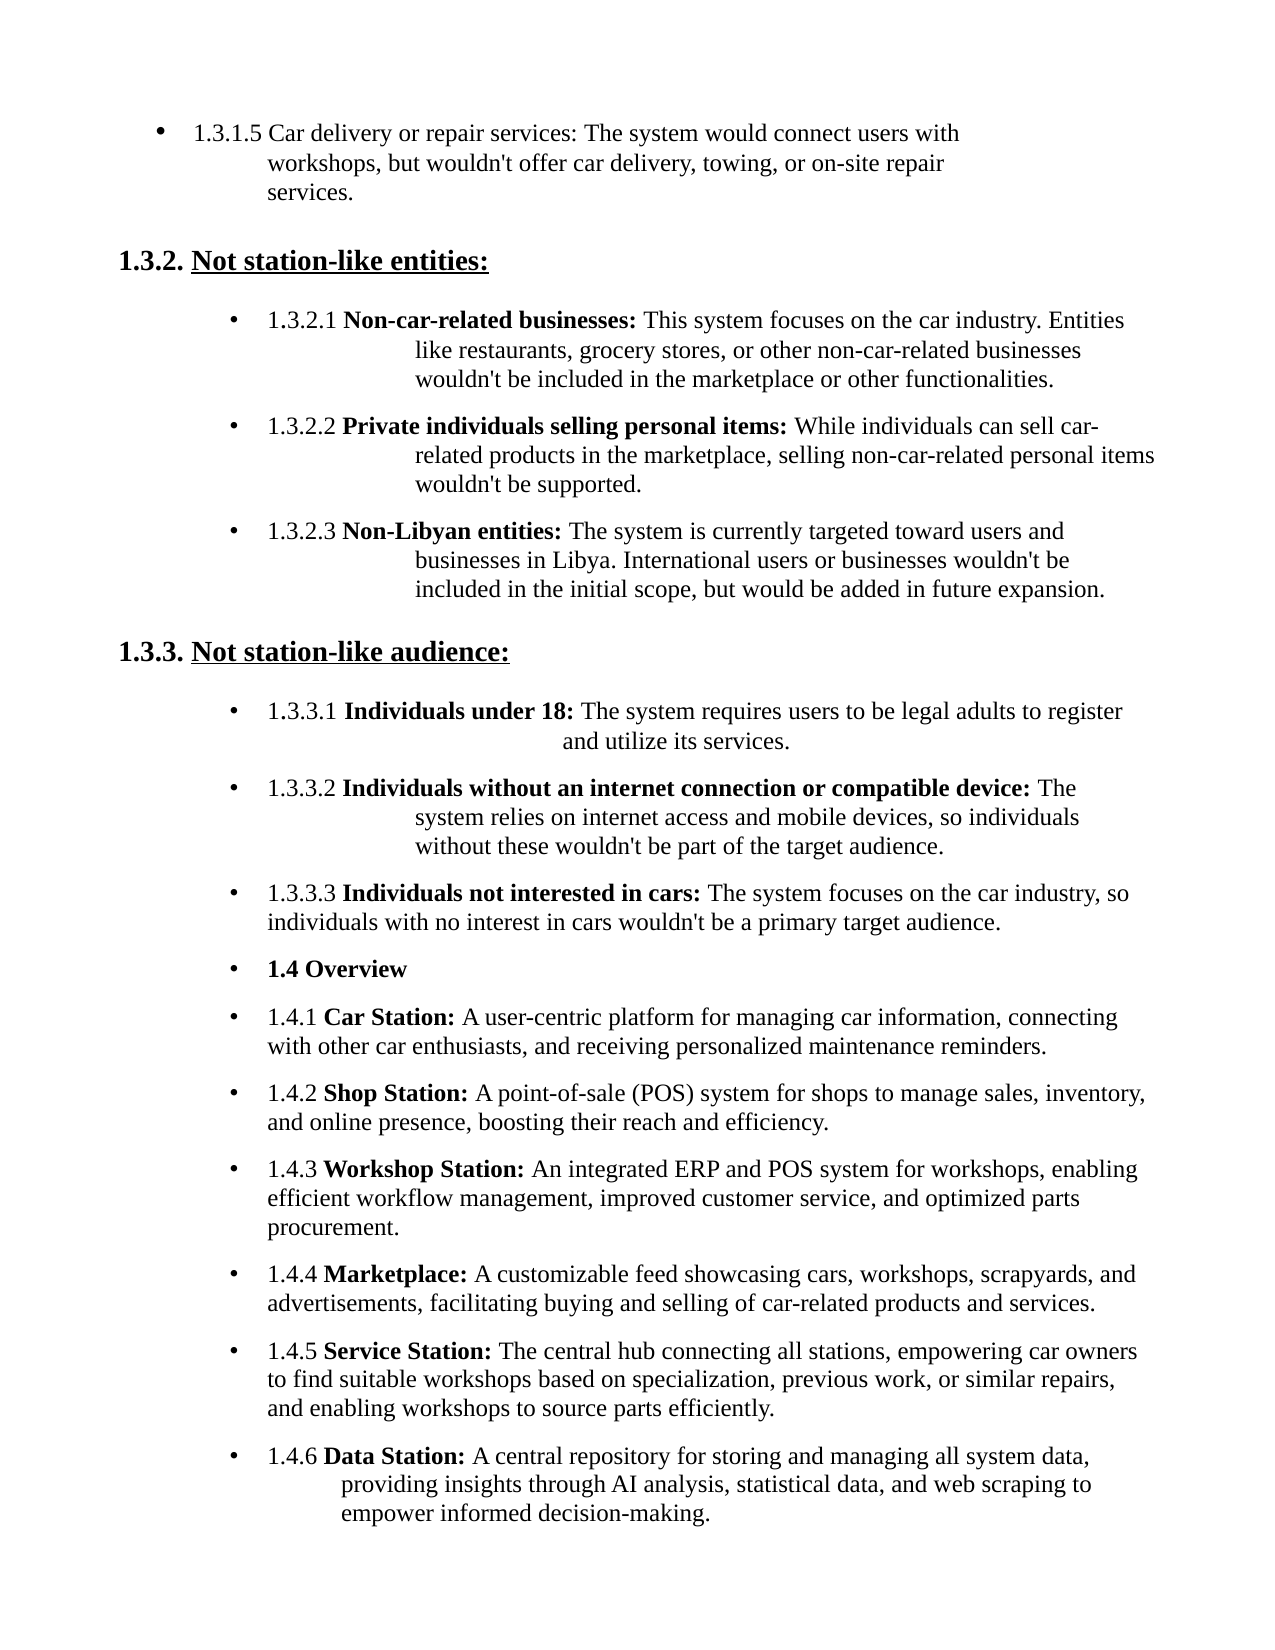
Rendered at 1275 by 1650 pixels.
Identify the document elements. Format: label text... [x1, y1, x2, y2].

subtitle 1.4.1 Car Station: A user-centric platform for managing car information, connecting with other car enthusiasts, and receiving personalized maintenance reminders. [229, 1002, 1157, 1059]
subtitle 1.3.3.3 Individuals not interested in cars: The system focuses on the car industry, so individuals with no interest in cars wouldn't be a primary target audience. [229, 878, 1157, 936]
subtitle 1.3.3.2 Individuals without an internet connection or compatible device: The system relies on internet access and mobile devices, so individuals without these wouldn't be part of the target audience. [229, 773, 1157, 859]
subtitle 1.4.4 Marketplace: A customizable feed showcasing cars, workshops, scrapyards, and advertisements, facilitating buying and selling of car-related products and services. [229, 1259, 1157, 1317]
subtitle 1.3.2.3 Non-Libyan entities: The system is currently targeted toward users and businesses in Libya. International users or businesses wouldn't be included in the initial scope, but would be added in future expansion. [229, 516, 1157, 602]
subtitle 1.4 Overview [229, 954, 1157, 983]
subtitle 1.3.3.1 Individuals under 18: The system requires users to be legal adults to register and utilize its services. [229, 692, 1157, 754]
subtitle 1.3.2. Not station-like entities: [118, 243, 1157, 276]
subtitle 1.4.6 Data Station: A central repository for storing and managing all system data, providing insights through AI analysis, statistical data, and web scraping to empower informed decision-making. [229, 1441, 1157, 1527]
subtitle 1.4.5 Service Station: The central hub connecting all stations, empowering car owners to find suitable workshops based on specialization, previous work, or similar repairs, and enabling workshops to source parts efficiently. [229, 1336, 1157, 1422]
subtitle 1.3.2.2 Private individuals selling personal items: While individuals can sell car- related products in the marketplace, selling non-car-related personal items wouldn't be supported. [229, 411, 1157, 497]
subtitle 1.3.2.1 Non-car-related businesses: This system focuses on the car industry. Entities like restaurants, grocery stores, or other non-car-related businesses wouldn't be included in the marketplace or other functionalities. [229, 301, 1157, 392]
subtitle 1.4.2 Shop Station: A point-of-sale (POS) system for shops to manage sales, inventory, and online presence, boosting their reach and efficiency. [229, 1078, 1157, 1136]
subtitle 1.3.1.5 Car delivery or repair services: The system would connect users with workshops, but wouldn't offer car delivery, towing, or on-site repair services. [156, 118, 1157, 205]
subtitle 1.4.3 Workshop Station: An integrated ERP and POS system for workshops, enabling efficient workflow management, improved customer service, and optimized parts procurement. [229, 1154, 1157, 1241]
subtitle 1.3.3. Not station-like audience: [118, 634, 1157, 667]
